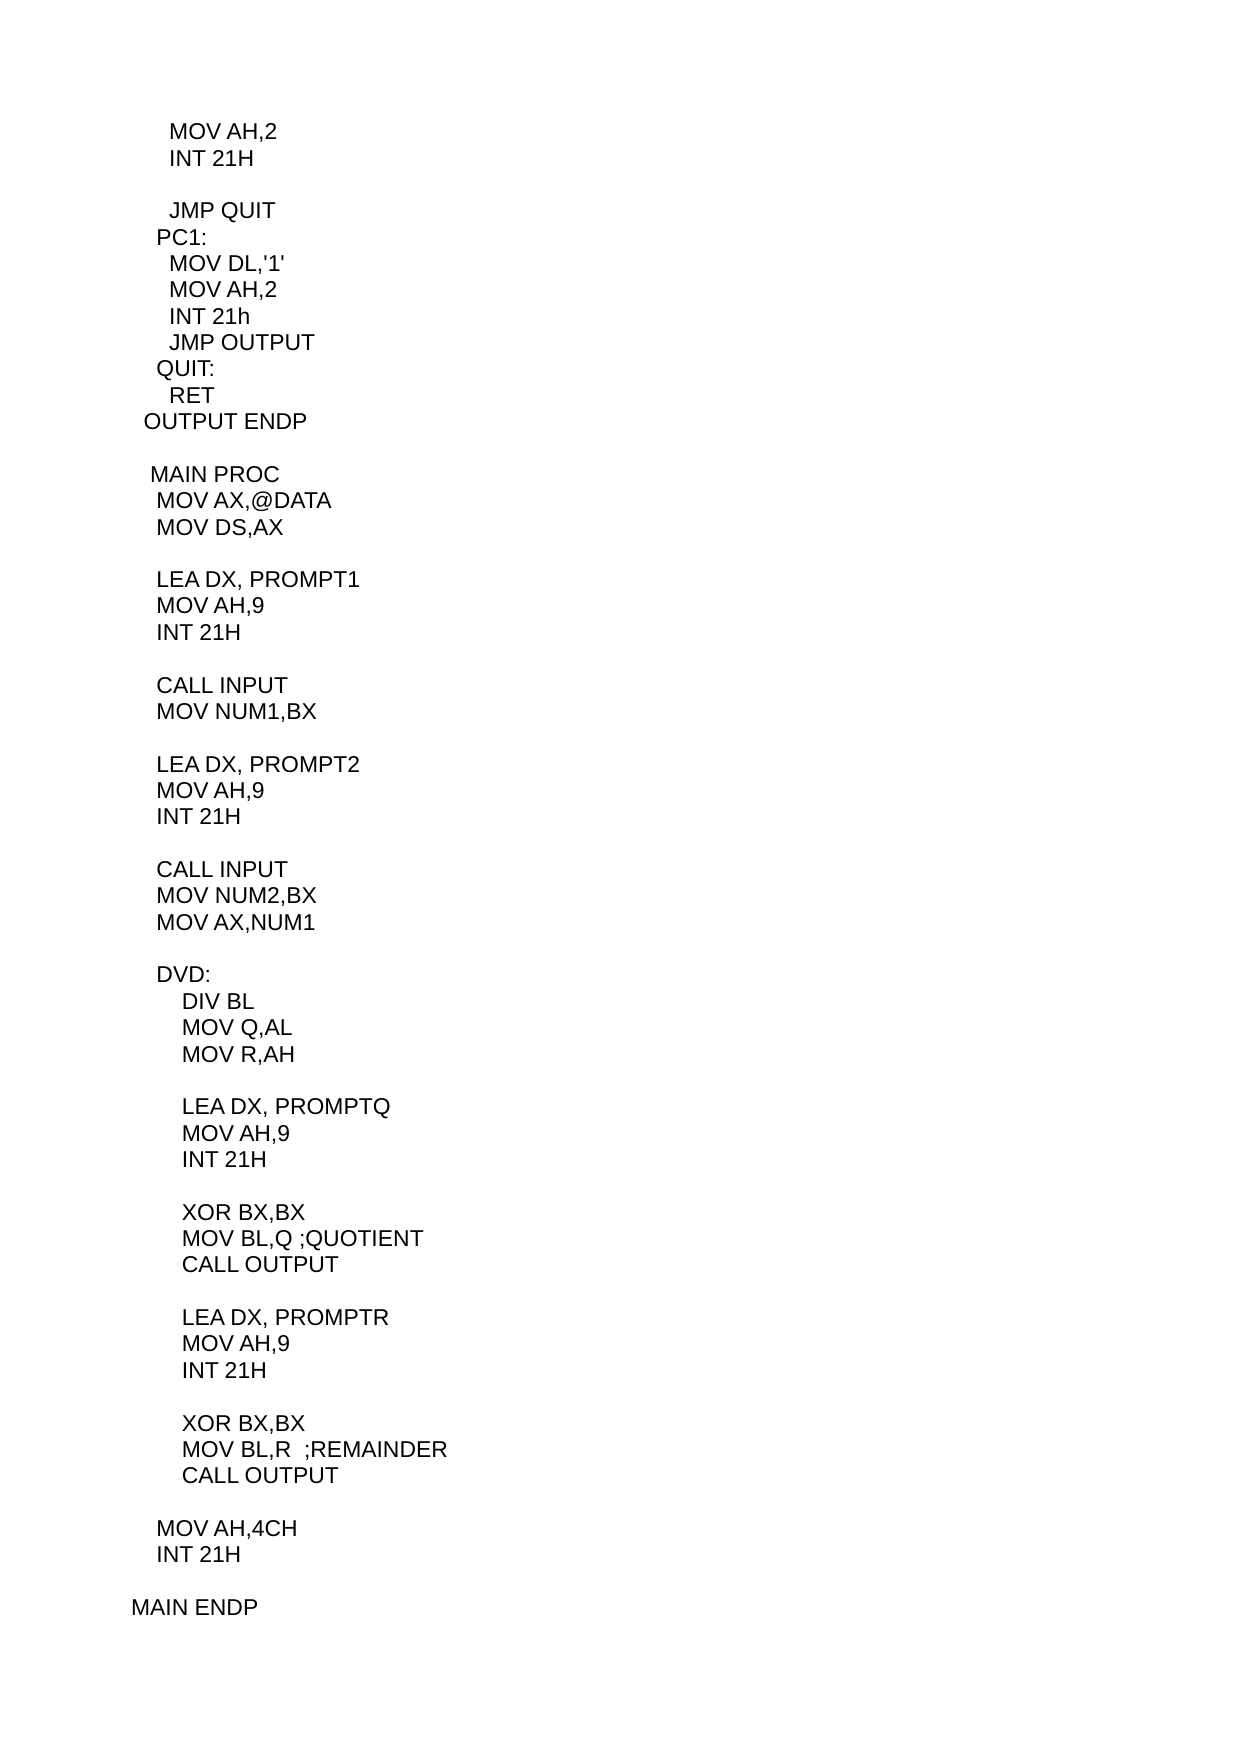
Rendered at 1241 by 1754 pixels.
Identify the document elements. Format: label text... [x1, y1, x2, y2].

text INT 21H [118, 803, 1122, 830]
text INT 21H [118, 1357, 1122, 1383]
text CALL INPUT [118, 672, 1122, 698]
text MOV AH,9 [118, 592, 1122, 619]
text MOV Q,AL [118, 1014, 1122, 1041]
text MOV BL,R ;REMAINDER [118, 1436, 1122, 1462]
text MOV NUM2,BX [118, 882, 1122, 909]
text MOV AH,4CH [118, 1515, 1122, 1541]
text RET [118, 382, 1122, 408]
text CALL OUTPUT [118, 1251, 1122, 1278]
text MOV AH,9 [118, 1330, 1122, 1357]
text INT 21H [118, 1146, 1122, 1172]
text LEA DX, PROMPT1 [118, 566, 1122, 592]
text INT 21H [118, 1541, 1122, 1568]
text LEA DX, PROMPTQ [118, 1093, 1122, 1119]
text INT 21H [118, 619, 1122, 645]
text LEA DX, PROMPTR [118, 1304, 1122, 1330]
text MAIN PROC [118, 461, 1122, 487]
text DIV BL [118, 988, 1122, 1014]
text MOV AX,@DATA [118, 487, 1122, 513]
text MOV AH,9 [118, 777, 1122, 803]
text JMP QUIT [118, 197, 1122, 223]
text MOV R,AH [118, 1041, 1122, 1067]
text MOV BL,Q ;QUOTIENT [118, 1225, 1122, 1251]
text JMP OUTPUT [118, 329, 1122, 355]
text MOV DS,AX [118, 513, 1122, 540]
text INT 21h [118, 303, 1122, 329]
text MOV AH,2 [118, 118, 1122, 144]
text PC1: [118, 223, 1122, 250]
text MOV NUM1,BX [118, 698, 1122, 724]
text CALL OUTPUT [118, 1462, 1122, 1488]
text QUIT: [118, 355, 1122, 382]
text INT 21H [118, 144, 1122, 171]
text MOV AH,9 [118, 1119, 1122, 1146]
text XOR BX,BX [118, 1199, 1122, 1225]
text LEA DX, PROMPT2 [118, 751, 1122, 777]
text DVD: [118, 961, 1122, 988]
text OUTPUT ENDP [118, 408, 1122, 434]
text MAIN ENDP [118, 1594, 1122, 1620]
text MOV AH,2 [118, 276, 1122, 303]
text XOR BX,BX [118, 1409, 1122, 1436]
text MOV DL,'1' [118, 250, 1122, 276]
text MOV AX,NUM1 [118, 909, 1122, 935]
text CALL INPUT [118, 856, 1122, 882]
